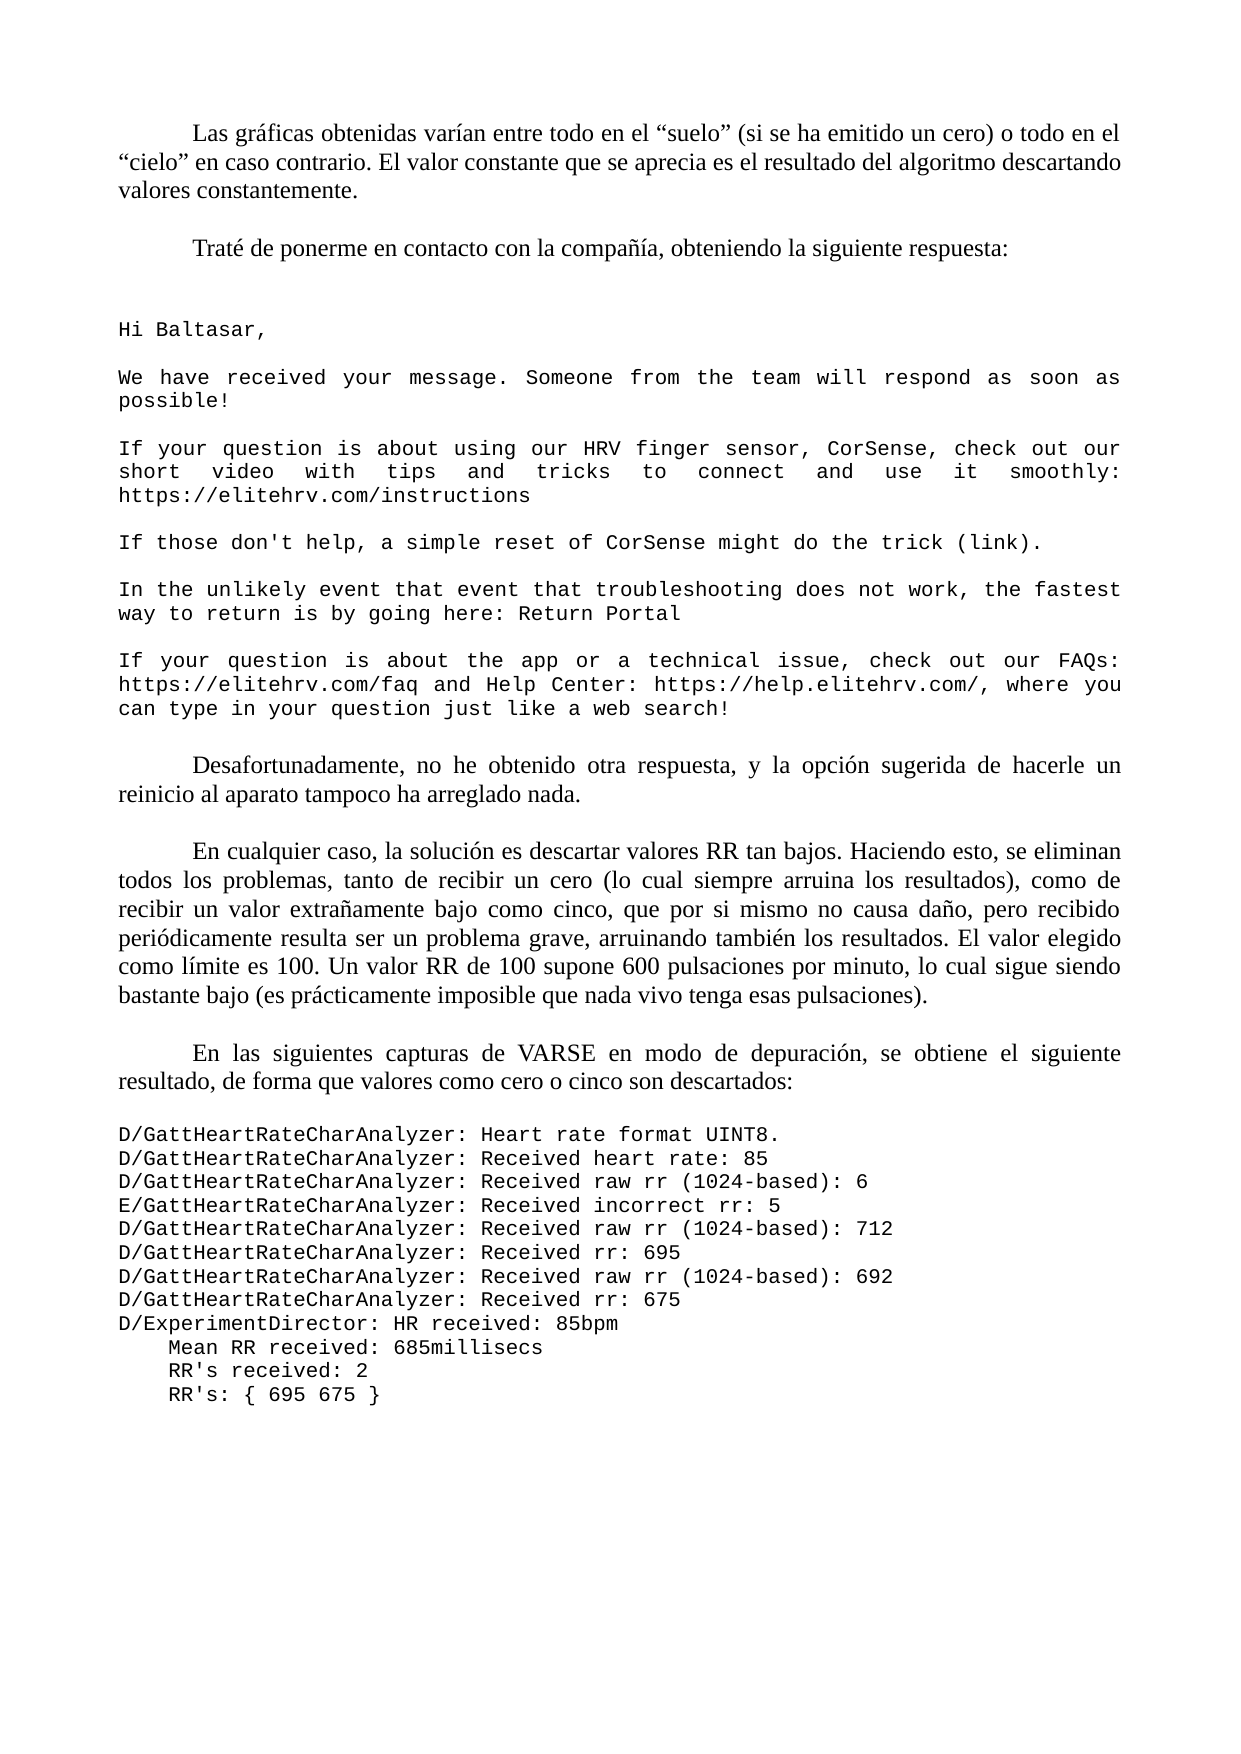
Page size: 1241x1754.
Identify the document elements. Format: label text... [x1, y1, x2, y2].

text D/GattHeartRateCharAnalyzer: Heart rate format UINT8. [118, 1124, 1122, 1147]
text En las siguientes capturas de VARSE en modo de depuración, se obtiene el siguiente resultado, de forma que valores como cero o cinco son descartados: [118, 1038, 1122, 1095]
text RR's received: 2 [118, 1360, 1122, 1384]
text Las gráficas obtenidas varían entre todo en el “suelo” (si se ha emitido un cero) o todo en el “cielo” en caso contrario. El valor constante que se aprecia es el resultado del algoritmo descartando valores constantemente. [118, 118, 1122, 204]
text D/GattHeartRateCharAnalyzer: Received rr: 695 [118, 1242, 1122, 1266]
text E/GattHeartRateCharAnalyzer: Received incorrect rr: 5 [118, 1195, 1122, 1218]
text In the unlikely event that event that troubleshooting does not work, the fastest way to return is by going here: Return Portal [118, 579, 1122, 627]
text Hi Baltasar, [118, 319, 1122, 343]
text D/GattHeartRateCharAnalyzer: Received raw rr (1024-based): 692 [118, 1266, 1122, 1289]
text RR's: { 695 675 } [118, 1384, 1122, 1408]
text Traté de ponerme en contacto con la compañía, obteniendo la siguiente respuesta: [118, 233, 1122, 262]
text Desafortunadamente, no he obtenido otra respuesta, y la opción sugerida de hacerle un reinicio al aparato tampoco ha arreglado nada. [118, 750, 1122, 808]
text D/GattHeartRateCharAnalyzer: Received rr: 675 [118, 1289, 1122, 1313]
text If those don't help, a simple reset of CorSense might do the trick (link). [118, 532, 1122, 556]
text If your question is about using our HRV finger sensor, CorSense, check out our short video with tips and tricks to connect and use it smoothly: https://elitehrv.com/instructions [118, 438, 1122, 508]
text D/GattHeartRateCharAnalyzer: Received raw rr (1024-based): 712 [118, 1218, 1122, 1242]
text D/GattHeartRateCharAnalyzer: Received raw rr (1024-based): 6 [118, 1171, 1122, 1195]
text D/ExperimentDirector: HR received: 85bpm [118, 1313, 1122, 1337]
text En cualquier caso, la solución es descartar valores RR tan bajos. Haciendo esto, se eliminan todos los problemas, tanto de recibir un cero (lo cual siempre arruina los resultados), como de recibir un valor extrañamente bajo como cinco, que por si mismo no causa daño, pero recibido periódicamente resulta ser un problema grave, arruinando también los resultados. El valor elegido como límite es 100. Un valor RR de 100 supone 600 pulsaciones por minuto, lo cual sigue siendo bastante bajo (es prácticamente imposible que nada vivo tenga esas pulsaciones). [118, 836, 1122, 1009]
text D/GattHeartRateCharAnalyzer: Received heart rate: 85 [118, 1147, 1122, 1171]
text If your question is about the app or a technical issue, check out our FAQs: https://elitehrv.com/faq and Help Center: https://help.elitehrv.com/, where you can type in your question just like a web search! [118, 650, 1122, 721]
text We have received your message. Someone from the team will respond as soon as possible! [118, 367, 1122, 414]
text Mean RR received: 685millisecs [118, 1337, 1122, 1360]
